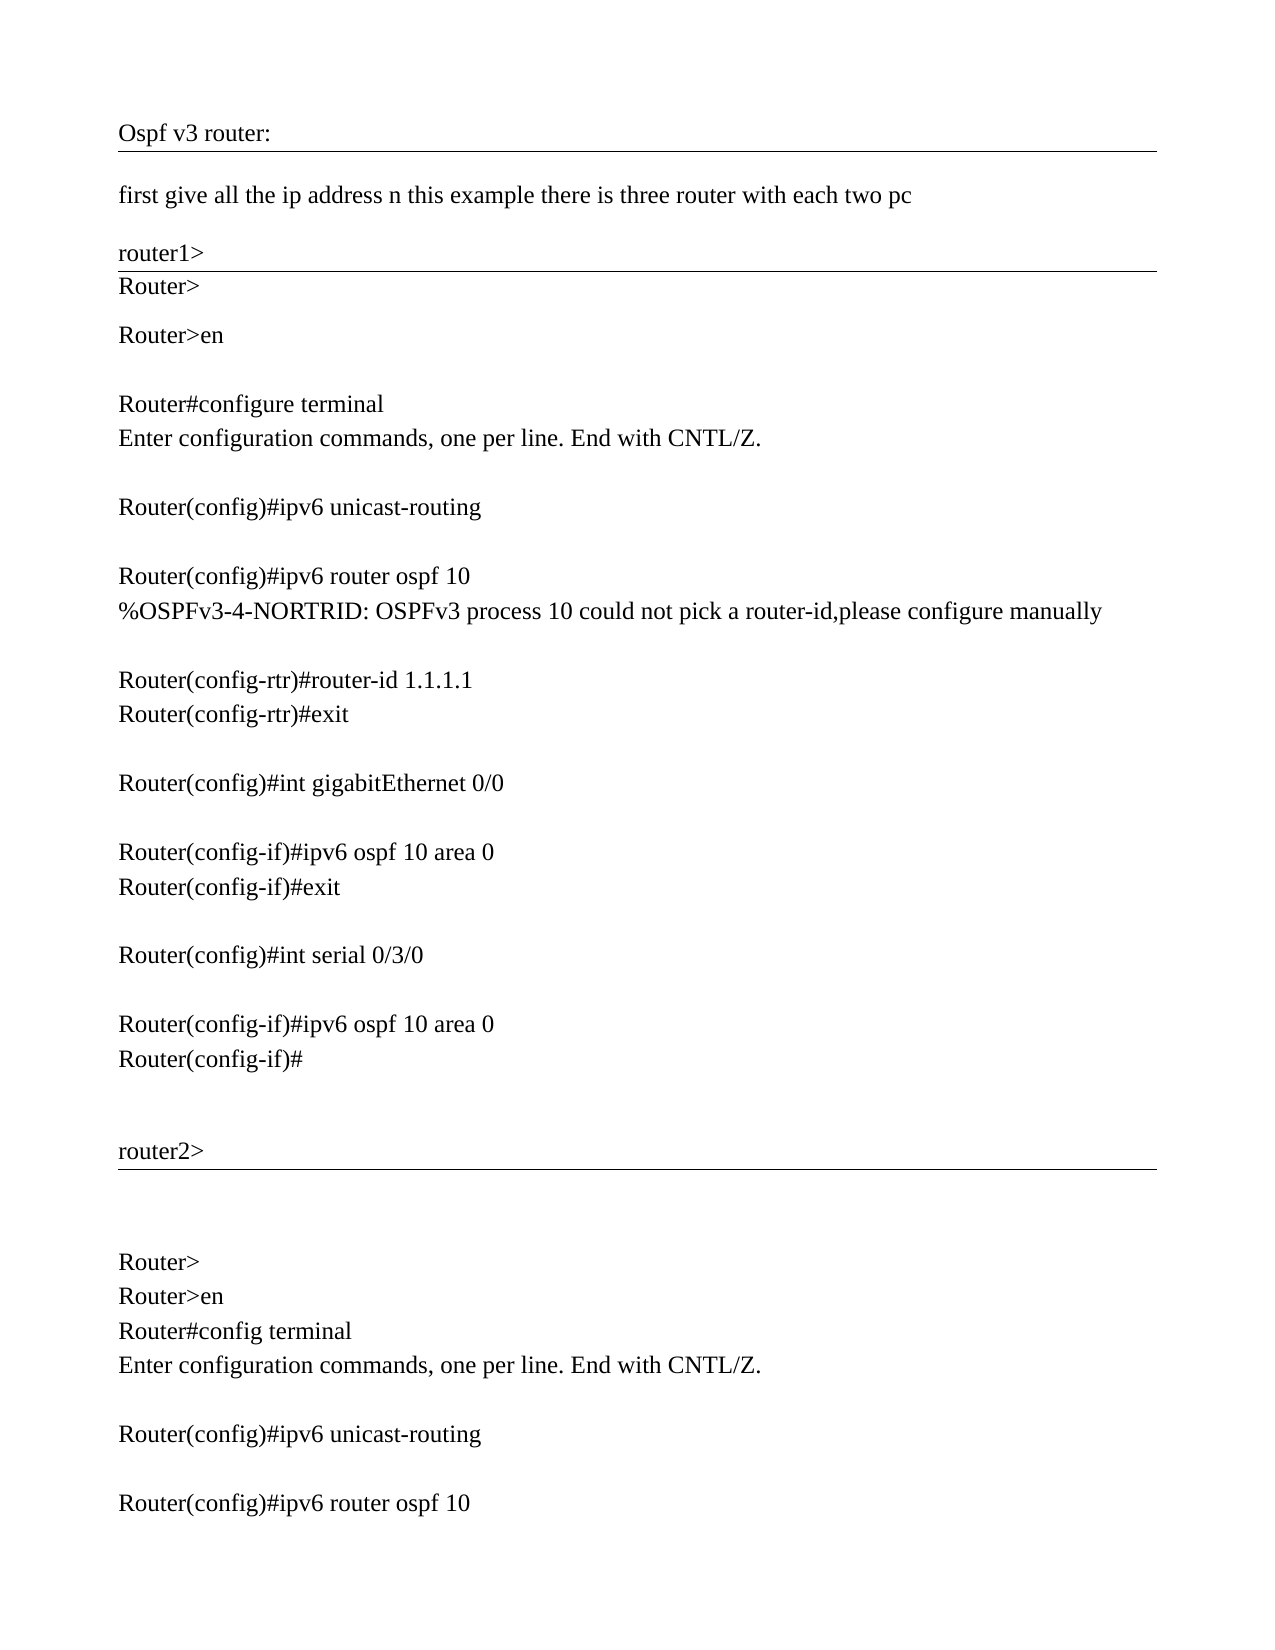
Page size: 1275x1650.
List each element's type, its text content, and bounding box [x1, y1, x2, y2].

text router2> [118, 1136, 1157, 1169]
text Router> [118, 1247, 1157, 1276]
text Router#configure terminal [118, 389, 1157, 418]
text Enter configuration commands, one per line. End with CNTL/Z. [118, 423, 1157, 452]
text router1> [118, 238, 1157, 271]
text Router(config)#ipv6 router ospf 10 [118, 1488, 1157, 1517]
text Router(config)#ipv6 unicast-routing [118, 1419, 1157, 1448]
text Router(config)#ipv6 unicast-routing [118, 492, 1157, 521]
text Router(config-rtr)#router-id 1.1.1.1 [118, 665, 1157, 693]
text Router(config-if)#ipv6 ospf 10 area 0 [118, 837, 1157, 866]
text Router(config)#int serial 0/3/0 [118, 941, 1157, 969]
text %OSPFv3-4-NORTRID: OSPFv3 process 10 could not pick a router-id,please configure manually [118, 596, 1157, 624]
text Router>en [118, 1281, 1157, 1310]
text Router(config-if)#exit [118, 872, 1157, 900]
text first give all the ip address n this example there is three router with each two pc [118, 180, 1157, 209]
text Router(config-if)#ipv6 ospf 10 area 0 [118, 1009, 1157, 1038]
text Router>en [118, 320, 1157, 349]
text Router#config terminal [118, 1316, 1157, 1345]
text Router(config-if)# [118, 1044, 1157, 1073]
text Router> [118, 272, 1157, 299]
text Enter configuration commands, one per line. End with CNTL/Z. [118, 1350, 1157, 1379]
text Ospf v3 router: [118, 118, 1157, 151]
text Router(config-rtr)#exit [118, 699, 1157, 728]
text Router(config)#int gigabitEthernet 0/0 [118, 768, 1157, 797]
text Router(config)#ipv6 router ospf 10 [118, 561, 1157, 590]
